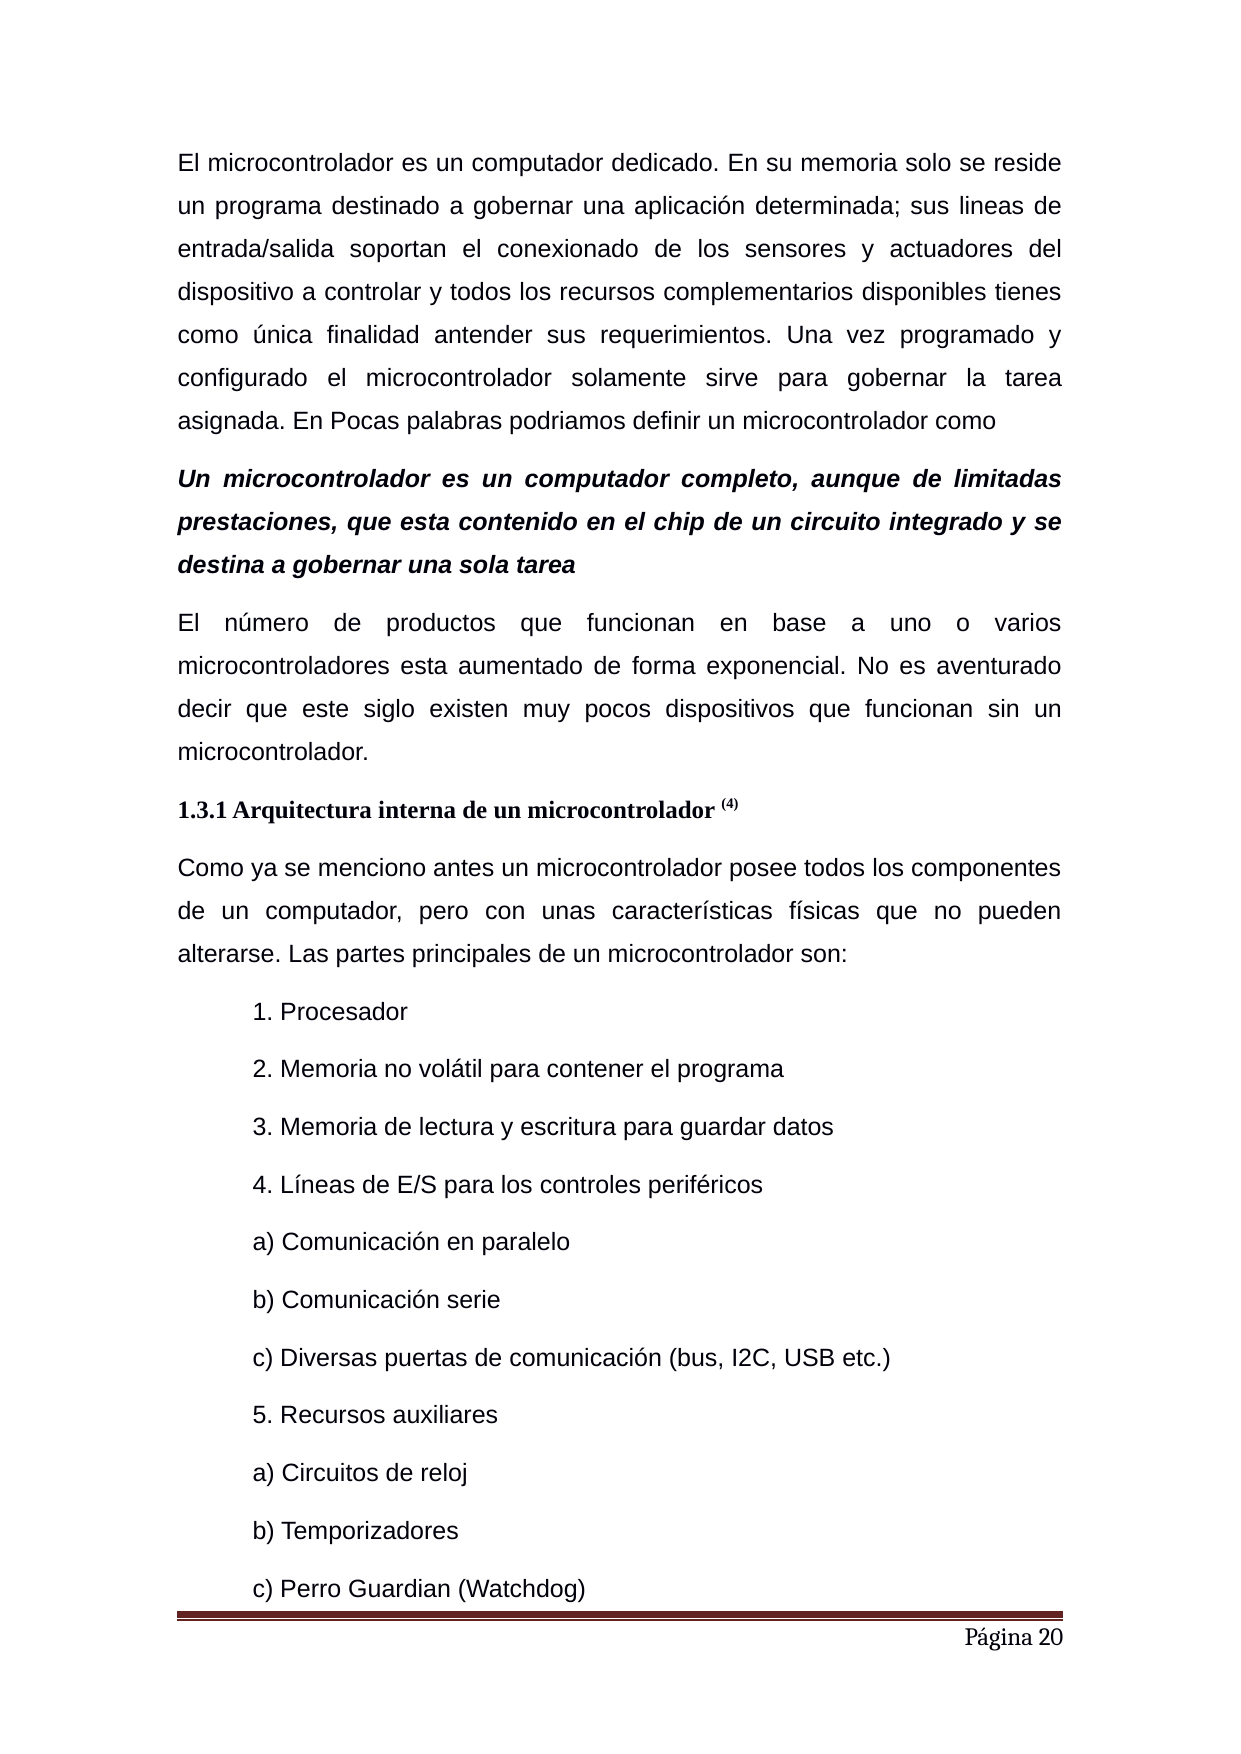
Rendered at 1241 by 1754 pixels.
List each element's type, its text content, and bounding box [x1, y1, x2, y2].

text 2. Memoria no volátil para contener el programa [177, 1054, 1063, 1083]
text a) Circuitos de reloj [177, 1458, 1063, 1487]
text c) Diversas puertas de comunicación (bus, I2C, USB etc.) [177, 1343, 1063, 1372]
text Un microcontrolador es un computador completo, aunque de limitadas prestaciones, que esta contenido en el chip de un circuito integrado y se destina a gobernar una sola tarea [177, 464, 1063, 579]
text 4. Líneas de E/S para los controles periféricos [177, 1170, 1063, 1198]
text El microcontrolador es un computador dedicado. En su memoria solo se reside un programa destinado a gobernar una aplicación determinada; sus lineas de entrada/salida soportan el conexionado de los sensores y actuadores del dispositivo a controlar y todos los recursos complementarios disponibles tienes como única finalidad antender sus requerimientos. Una vez programado y configurado el microcontrolador solamente sirve para gobernar la tarea asignada. En Pocas palabras podriamos definir un microcontrolador como [177, 148, 1063, 435]
text b) Comunicación serie [177, 1285, 1063, 1314]
text 3. Memoria de lectura y escritura para guardar datos [177, 1112, 1063, 1141]
text a) Comunicación en paralelo [177, 1227, 1063, 1256]
text 1. Procesador [177, 997, 1063, 1025]
text b) Temporizadores [177, 1516, 1063, 1545]
text 1.3.1 Arquitectura interna de un microcontrolador (4) [177, 795, 1063, 824]
text 5. Recursos auxiliares [177, 1401, 1063, 1429]
text c) Perro Guardian (Watchdog) [177, 1574, 1063, 1602]
text El número de productos que funcionan en base a uno o varios microcontroladores esta aumentado de forma exponencial. No es aventurado decir que este siglo existen muy pocos dispositivos que funcionan sin un microcontrolador. [177, 608, 1063, 766]
text Como ya se menciono antes un microcontrolador posee todos los componentes de un computador, pero con unas características físicas que no pueden alterarse. Las partes principales de un microcontrolador son: [177, 853, 1063, 968]
